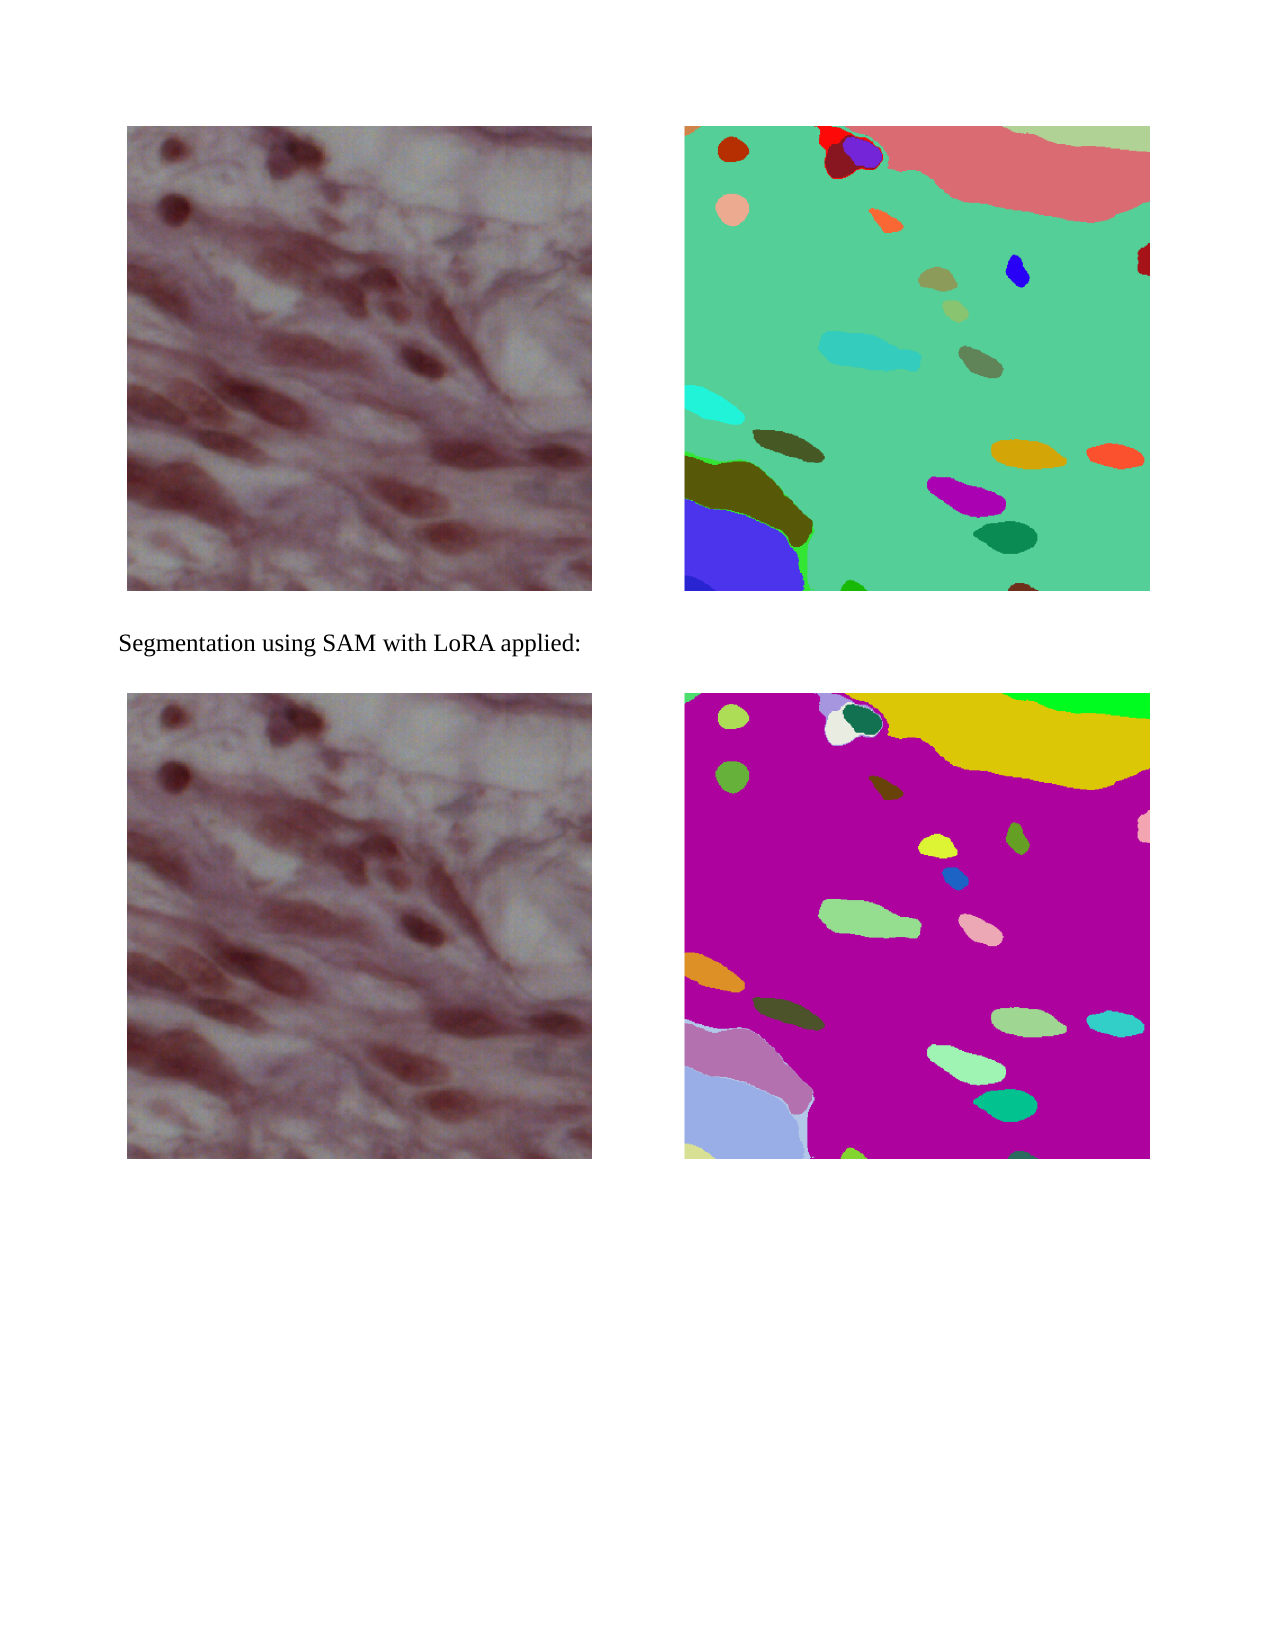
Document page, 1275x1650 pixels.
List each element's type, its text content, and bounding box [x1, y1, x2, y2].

picture [118, 685, 1157, 1167]
text Segmentation using SAM with LoRA applied: [118, 628, 1157, 657]
picture [118, 118, 1157, 599]
